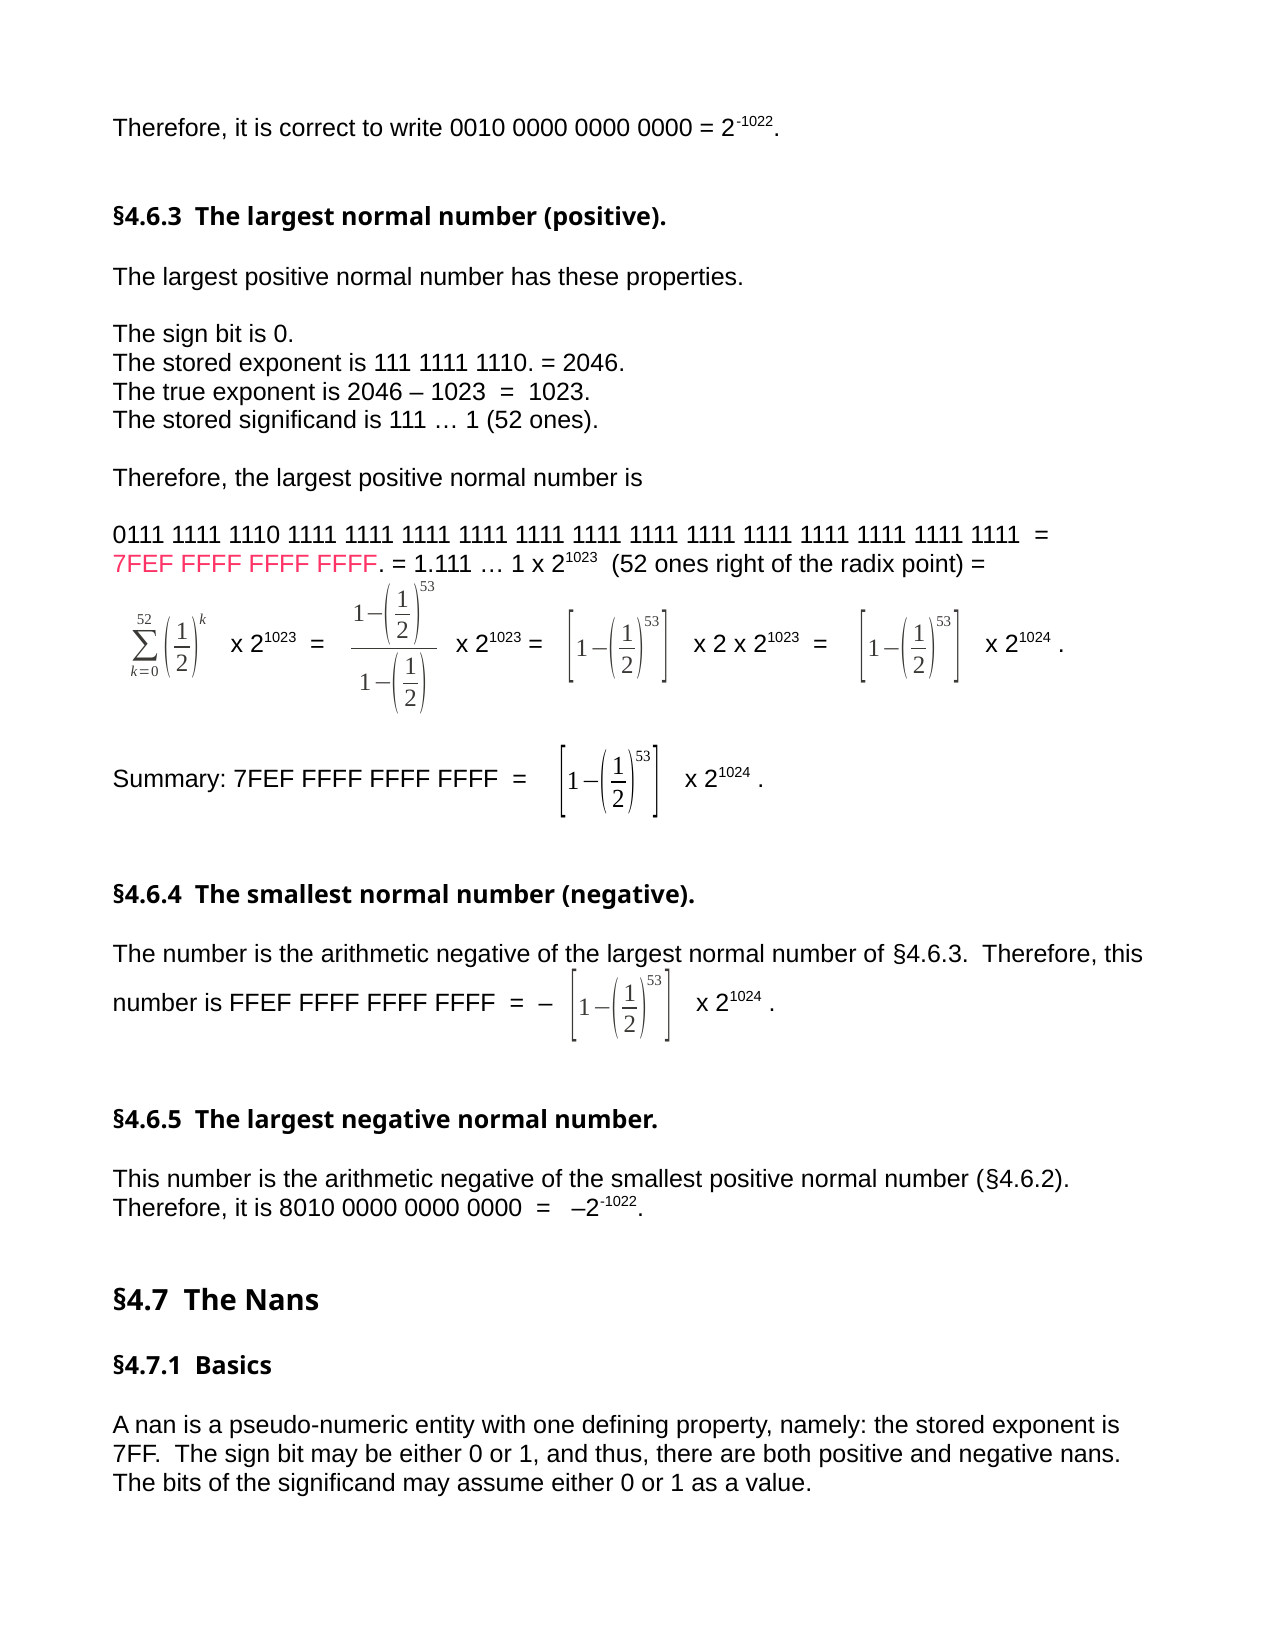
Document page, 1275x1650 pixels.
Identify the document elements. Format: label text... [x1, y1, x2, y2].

text §4.7.1 Basics [112, 1347, 1162, 1382]
text §4.6.5 The largest negative normal number. [112, 1101, 1162, 1135]
text §4.6.4 The smallest normal number (negative). [112, 877, 1162, 911]
text x 21023 = x 21023 = x 2 x 21023 = x 21024 . [112, 578, 1162, 715]
text The stored significand is 111 … 1 (52 ones). [112, 405, 1162, 434]
text Therefore, it is correct to write 0010 0000 0000 0000 = 2-1022. [112, 112, 1162, 141]
text This number is the arithmetic negative of the smallest positive normal number (§4.6.2). Therefore, it is 8010 0000 0000 0000 = –2-1022. [112, 1164, 1162, 1222]
text The true exponent is 2046 – 1023 = 1023. [112, 377, 1162, 405]
text The sign bit is 0. [112, 319, 1162, 348]
text A nan is a pseudo-numeric entity with one defining property, namely: the stored exponent is 7FF. The sign bit may be either 0 or 1, and thus, there are both positive and negative nans. The bits of the significand may assume either 0 or 1 as a value. [112, 1410, 1162, 1497]
text The stored exponent is 111 1111 1110. = 2046. [112, 348, 1162, 377]
text The number is the arithmetic negative of the largest normal number of §4.6.3. Therefore, this number is FFEF FFFF FFFF FFFF = – x 21024 . [112, 939, 1162, 1044]
text 7FEF FFFF FFFF FFFF. = 1.111 … 1 x 21023 (52 ones right of the radix point) = [112, 549, 1162, 578]
text §4.6.3 The largest normal number (positive). [112, 199, 1162, 233]
text Summary: 7FEF FFFF FFFF FFFF = x 21024 . [112, 744, 1162, 819]
text The largest positive normal number has these properties. [112, 262, 1162, 290]
text 0111 1111 1110 1111 1111 1111 1111 1111 1111 1111 1111 1111 1111 1111 1111 1111 = [112, 520, 1162, 549]
text §4.7 The Nans [112, 1279, 1162, 1319]
text Therefore, the largest positive normal number is [112, 463, 1162, 492]
